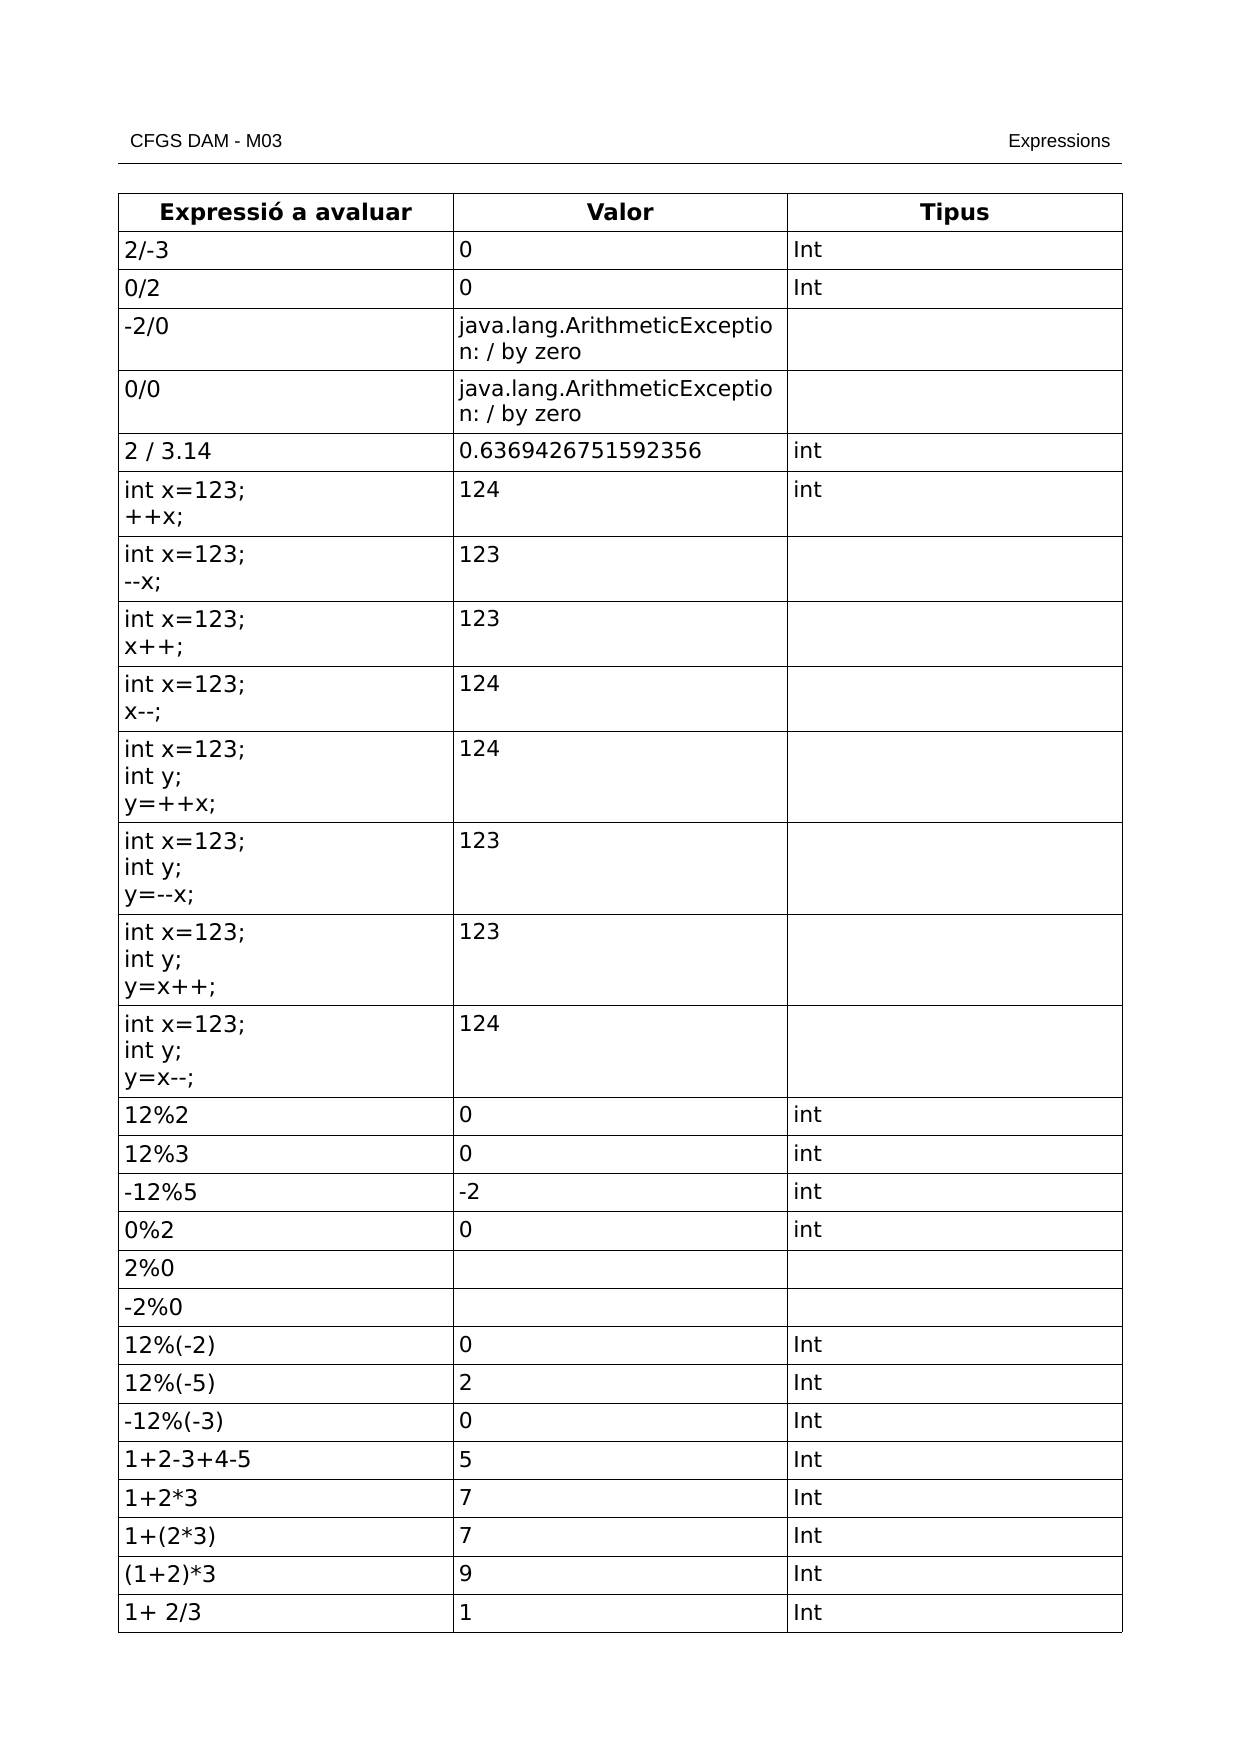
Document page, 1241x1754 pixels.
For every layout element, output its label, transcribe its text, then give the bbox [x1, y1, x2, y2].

table_cell 0 [454, 270, 787, 307]
table_cell Int [788, 1480, 1122, 1517]
table_cell -12%(-3) [119, 1404, 453, 1441]
table_cell int x=123; int y; y=x--; [119, 1006, 453, 1097]
table_cell 124 [454, 732, 787, 822]
table_cell 2 [454, 1365, 787, 1403]
table_cell int x=123; --x; [119, 537, 453, 601]
table_cell int x=123; x++; [119, 602, 453, 666]
table_cell 2%0 [119, 1251, 453, 1288]
table_cell 5 [454, 1442, 787, 1479]
table_cell int x=123; int y; y=++x; [119, 732, 453, 822]
table_cell 1 [454, 1595, 787, 1632]
table_cell 123 [454, 602, 787, 666]
table_cell [788, 309, 1122, 370]
table_cell Int [788, 1365, 1122, 1403]
table_cell Int [788, 1518, 1122, 1556]
table_cell 0 [454, 1327, 787, 1364]
table_cell 2 / 3.14 [119, 434, 453, 471]
table_header Expressió a avaluar [119, 194, 453, 231]
table_cell 0/2 [119, 270, 453, 307]
table_cell [788, 823, 1122, 914]
table_cell [454, 1289, 787, 1326]
table_cell [788, 1251, 1122, 1288]
table_cell [454, 1251, 787, 1288]
table_cell int [788, 1098, 1122, 1135]
table_cell Int [788, 232, 1122, 269]
table_cell [788, 1289, 1122, 1326]
table_cell int [788, 434, 1122, 471]
table_cell [788, 371, 1122, 433]
table_cell 0.6369426751592356 [454, 434, 787, 471]
table_cell 0 [454, 1404, 787, 1441]
table_cell Int [788, 1595, 1122, 1632]
table_cell (1+2)*3 [119, 1557, 453, 1594]
table_cell [788, 732, 1122, 822]
table_cell 0 [454, 1212, 787, 1250]
table_cell 0/0 [119, 371, 453, 433]
table_cell 0 [454, 232, 787, 269]
table_cell 1+2-3+4-5 [119, 1442, 453, 1479]
table_cell 123 [454, 915, 787, 1005]
table_cell int x=123; ++x; [119, 472, 453, 536]
table_cell int x=123; int y; y=x++; [119, 915, 453, 1005]
table_cell int [788, 1212, 1122, 1250]
table_cell 12%(-2) [119, 1327, 453, 1364]
table_cell 123 [454, 823, 787, 914]
table_header Valor [454, 194, 787, 231]
table_cell int [788, 1174, 1122, 1211]
table_cell int x=123; int y; y=--x; [119, 823, 453, 914]
table_cell 12%3 [119, 1136, 453, 1173]
table_cell int x=123; x--; [119, 667, 453, 731]
table_cell 12%(-5) [119, 1365, 453, 1403]
table_cell [788, 915, 1122, 1005]
table_cell 124 [454, 1006, 787, 1097]
table_cell [788, 667, 1122, 731]
table_cell [788, 602, 1122, 666]
table_cell Int [788, 1404, 1122, 1441]
table_cell -2/0 [119, 309, 453, 370]
table_cell Int [788, 1442, 1122, 1479]
table_cell 0%2 [119, 1212, 453, 1250]
table_cell -2%0 [119, 1289, 453, 1326]
table_header Tipus [788, 194, 1122, 231]
table_cell 124 [454, 667, 787, 731]
table_cell 1+ 2/3 [119, 1595, 453, 1632]
table_cell [788, 537, 1122, 601]
table_cell java.lang.ArithmeticException: / by zero [454, 309, 787, 370]
table_cell [788, 1006, 1122, 1097]
table_cell 123 [454, 537, 787, 601]
table_cell int [788, 1136, 1122, 1173]
table_cell 1+2*3 [119, 1480, 453, 1517]
table_cell 0 [454, 1136, 787, 1173]
table_cell 9 [454, 1557, 787, 1594]
table_cell -12%5 [119, 1174, 453, 1211]
table_cell Int [788, 270, 1122, 307]
table_cell int [788, 472, 1122, 536]
table_cell 124 [454, 472, 787, 536]
table_cell 1+(2*3) [119, 1518, 453, 1556]
table_cell 7 [454, 1480, 787, 1517]
table_cell -2 [454, 1174, 787, 1211]
table_cell 7 [454, 1518, 787, 1556]
table_cell java.lang.ArithmeticException: / by zero [454, 371, 787, 433]
table_cell 0 [454, 1098, 787, 1135]
table_cell 2/-3 [119, 232, 453, 269]
table_cell Int [788, 1557, 1122, 1594]
table_cell 12%2 [119, 1098, 453, 1135]
table_cell Int [788, 1327, 1122, 1364]
